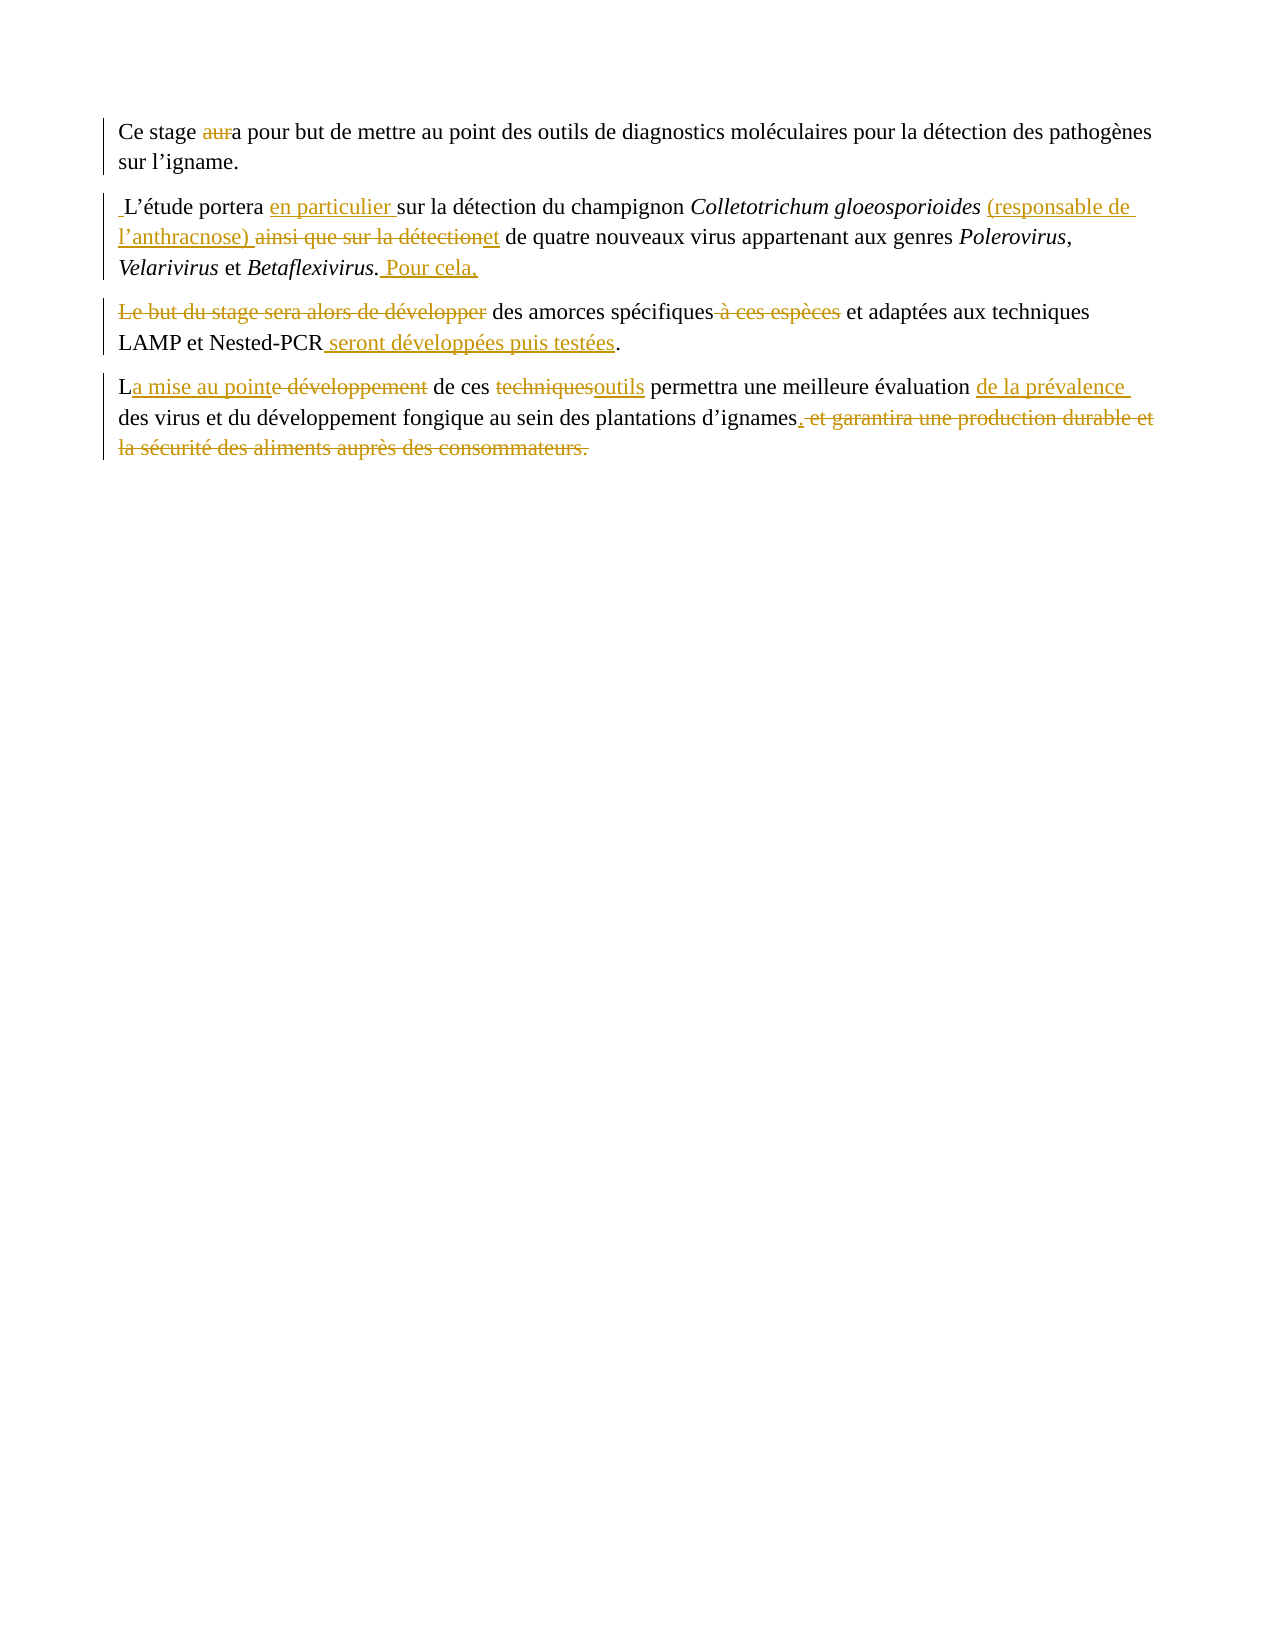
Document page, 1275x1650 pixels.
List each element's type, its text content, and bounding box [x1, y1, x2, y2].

text La mise au point de ces outils permettra une meilleure évaluation de la prévalence des virus et du développement fongique au sein des plantations d’ignames. [118, 373, 1157, 460]
text Ce stage a pour but de mettre au point des outils de diagnostics moléculaires pour la détection des pathogènes sur l’igname. L’étude portera en particulier sur la détection du champignon Colletotrichum gloeosporioides (responsable de l’anthracnose) et de quatre nouveaux virus appartenant aux genres Polerovirus, Velarivirus et Betaflexivirus. Pour cela, des amorces spécifiques et adaptées aux techniques LAMP et Nested-PCR seront développées puis testées. [118, 118, 1157, 175]
